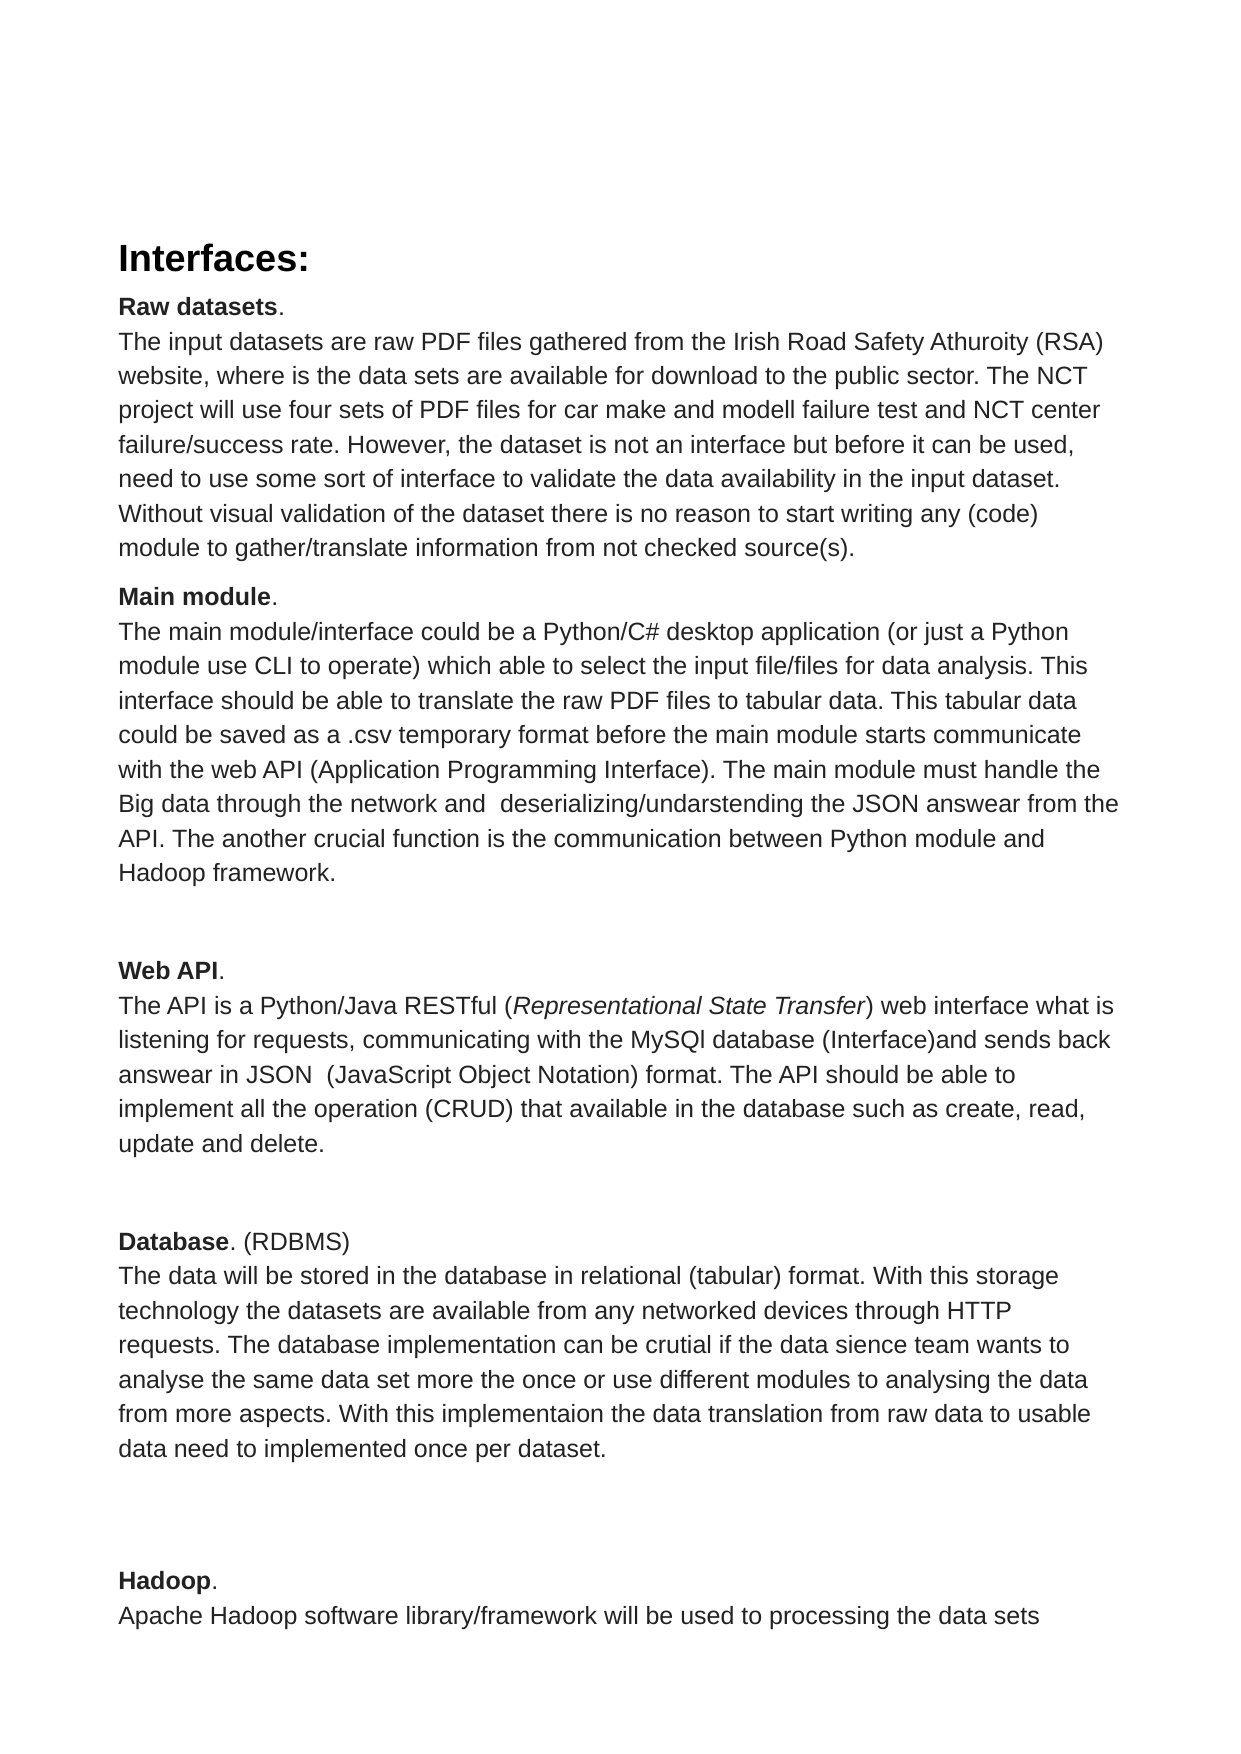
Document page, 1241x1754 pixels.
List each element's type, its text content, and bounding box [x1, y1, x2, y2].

text Database. (RDBMS) The data will be stored in the database in relational (tabular) format. With this storage technology the datasets are available from any networked devices through HTTP requests. The database implementation can be crutial if the data sience team wants to analyse the same data set more the once or use different modules to analysing the data from more aspects. With this implementaion the data translation from raw data to usable data need to implemented once per dataset. [118, 1227, 1122, 1462]
text Hadoop. Apache Hadoop software library/framework will be used to processing the data sets [118, 1532, 1122, 1629]
text Main module. The main module/interface could be a Python/C# desktop application (or just a Python module use CLI to operate) which able to select the input file/files for data analysis. This interface should be able to translate the raw PDF files to tabular data. This tabular data could be saved as a .csv temporary format before the main module starts communicate with the web API (Application Programming Interface). The main module must handle the Big data through the network and deserializing/undarstending the JSON answear from the API. The another crucial function is the communication between Python module and Hadoop framework. [118, 582, 1122, 887]
text Raw datasets. The input datasets are raw PDF files gathered from the Irish Road Safety Athuroity (RSA) website, where is the data sets are available for download to the public sector. The NCT project will use four sets of PDF files for car make and modell failure test and NCT center failure/success rate. However, the dataset is not an interface but before it can be used, need to use some sort of interface to validate the data availability in the input dataset. Without visual validation of the dataset there is no reason to start writing any (code) module to gather/translate information from not checked source(s). [118, 292, 1122, 562]
subtitle Interfaces: [118, 192, 1122, 279]
text Web API. The API is a Python/Java RESTful (Representational State Transfer) web interface what is listening for requests, communicating with the MySQl database (Interface)and sends back answear in JSON (JavaScript Object Notation) format. The API should be able to implement all the operation (CRUD) that available in the database such as create, read, update and delete. [118, 956, 1122, 1157]
